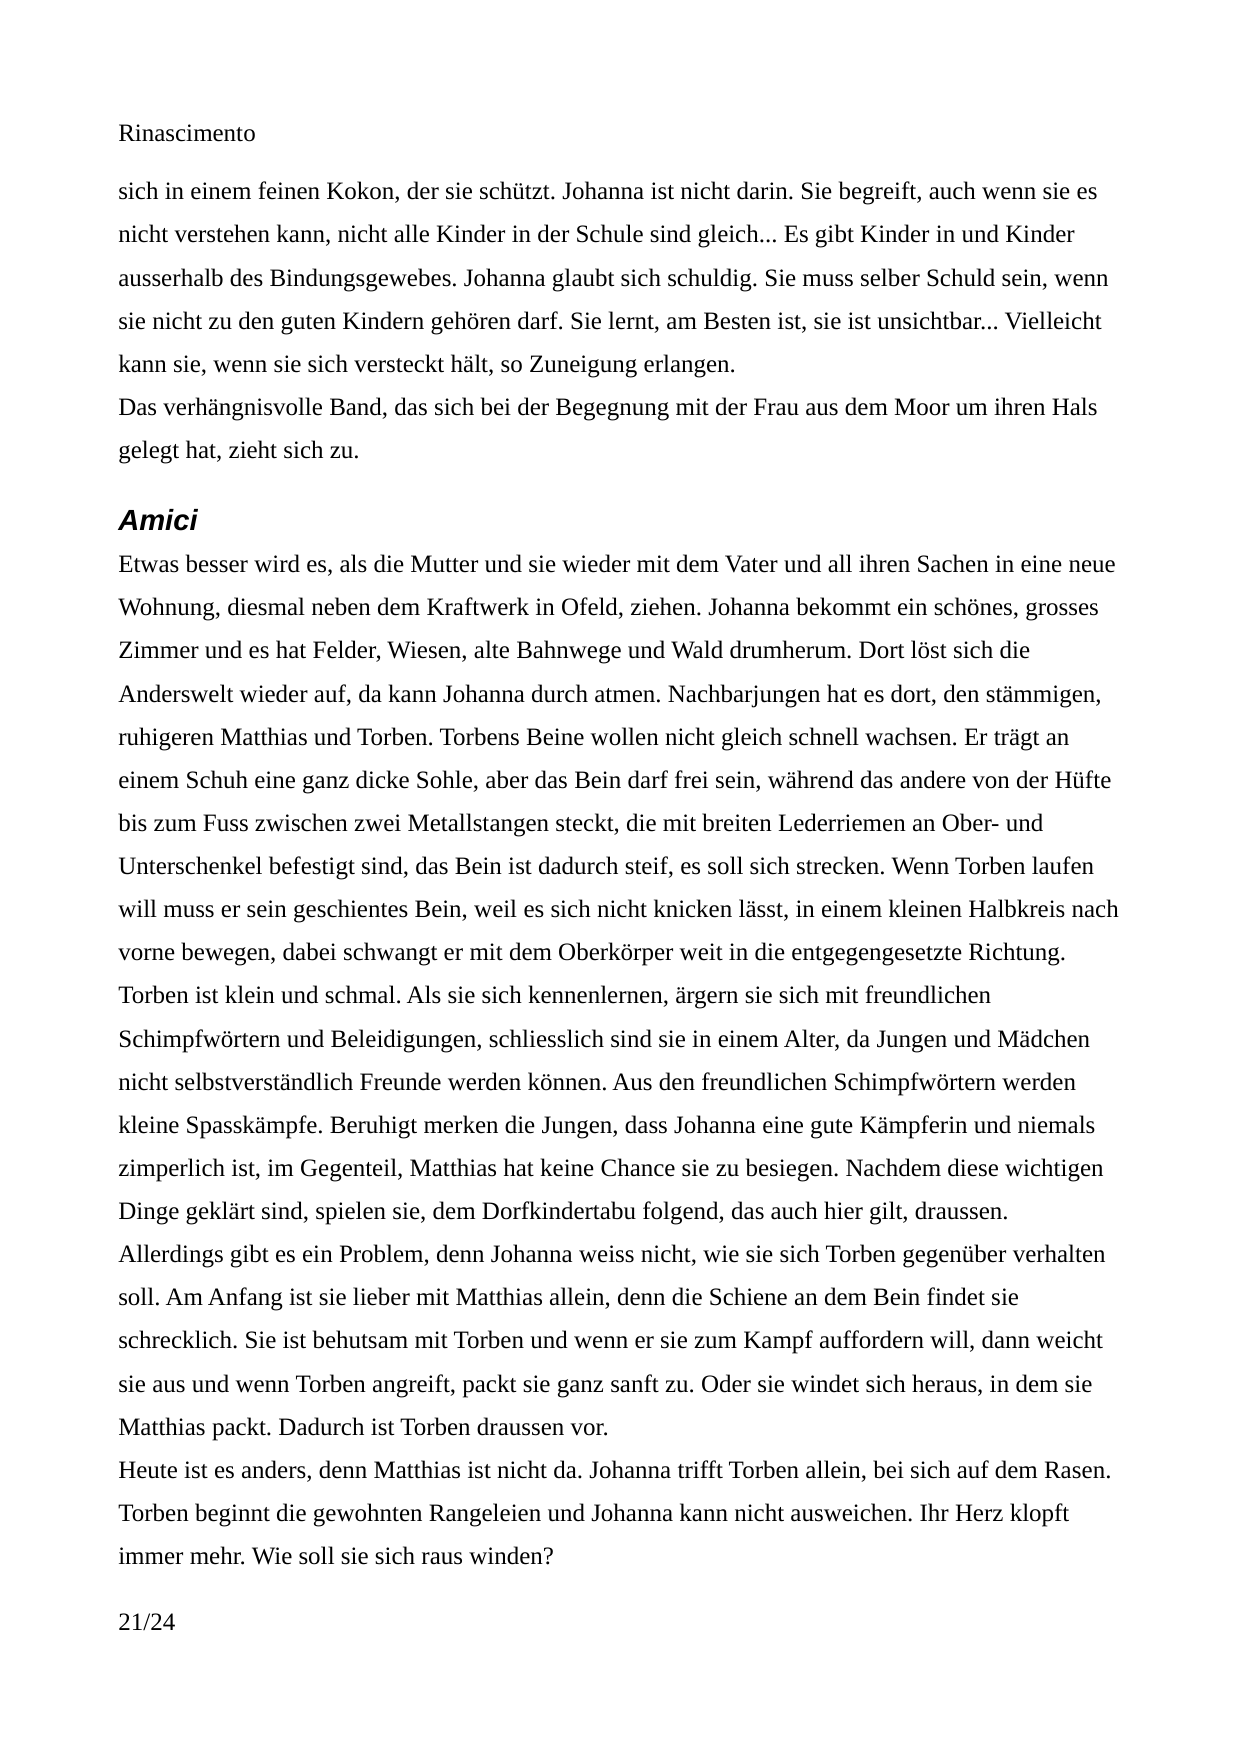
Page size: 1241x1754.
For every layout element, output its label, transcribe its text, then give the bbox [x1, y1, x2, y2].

subtitle Amici [118, 503, 1122, 537]
text sich in einem feinen Kokon, der sie schützt. Johanna ist nicht darin. Sie begreift, auch wenn sie es nicht verstehen kann, nicht alle Kinder in der Schule sind gleich... Es gibt Kinder in und Kinder ausserhalb des Bindungsgewebes. Johanna glaubt sich schuldig. Sie muss selber Schuld sein, wenn sie nicht zu den guten Kindern gehören darf. Sie lernt, am Besten ist, sie ist unsichtbar... Vielleicht kann sie, wenn sie sich versteckt hält, so Zuneigung erlangen. [118, 176, 1122, 378]
text Das verhängnisvolle Band, das sich bei der Begegnung mit der Frau aus dem Moor um ihren Hals gelegt hat, zieht sich zu. [118, 392, 1122, 464]
text Allerdings gibt es ein Problem, denn Johanna weiss nicht, wie sie sich Torben gegenüber verhalten soll. Am Anfang ist sie lieber mit Matthias allein, denn die Schiene an dem Bein findet sie schrecklich. Sie ist behutsam mit Torben und wenn er sie zum Kampf auffordern will, dann weicht sie aus und wenn Torben angreift, packt sie ganz sanft zu. Oder sie windet sich heraus, in dem sie Matthias packt. Dadurch ist Torben draussen vor. [118, 1239, 1122, 1441]
text Etwas besser wird es, als die Mutter und sie wieder mit dem Vater und all ihren Sachen in eine neue Wohnung, diesmal neben dem Kraftwerk in Ofeld, ziehen. Johanna bekommt ein schönes, grosses Zimmer und es hat Felder, Wiesen, alte Bahnwege und Wald drumherum. Dort löst sich die Anderswelt wieder auf, da kann Johanna durch atmen. Nachbarjungen hat es dort, den stämmigen, ruhigeren Matthias und Torben. Torbens Beine wollen nicht gleich schnell wachsen. Er trägt an einem Schuh eine ganz dicke Sohle, aber das Bein darf frei sein, während das andere von der Hüfte bis zum Fuss zwischen zwei Metallstangen steckt, die mit breiten Lederriemen an Ober- und Unterschenkel befestigt sind, das Bein ist dadurch steif, es soll sich strecken. Wenn Torben laufen will muss er sein geschientes Bein, weil es sich nicht knicken lässt, in einem kleinen Halbkreis nach vorne bewegen, dabei schwangt er mit dem Oberkörper weit in die entgegengesetzte Richtung. Torben ist klein und schmal. Als sie sich kennenlernen, ärgern sie sich mit freundlichen Schimpfwörtern und Beleidigungen, schliesslich sind sie in einem Alter, da Jungen und Mädchen nicht selbstverständlich Freunde werden können. Aus den freundlichen Schimpfwörtern werden kleine Spasskämpfe. Beruhigt merken die Jungen, dass Johanna eine gute Kämpferin und niemals zimperlich ist, im Gegenteil, Matthias hat keine Chance sie zu besiegen. Nachdem diese wichtigen Dinge geklärt sind, spielen sie, dem Dorfkindertabu folgend, das auch hier gilt, draussen. [118, 549, 1122, 1225]
text Heute ist es anders, denn Matthias ist nicht da. Johanna trifft Torben allein, bei sich auf dem Rasen. Torben beginnt die gewohnten Rangeleien und Johanna kann nicht ausweichen. Ihr Herz klopft immer mehr. Wie soll sie sich raus winden? [118, 1455, 1122, 1570]
